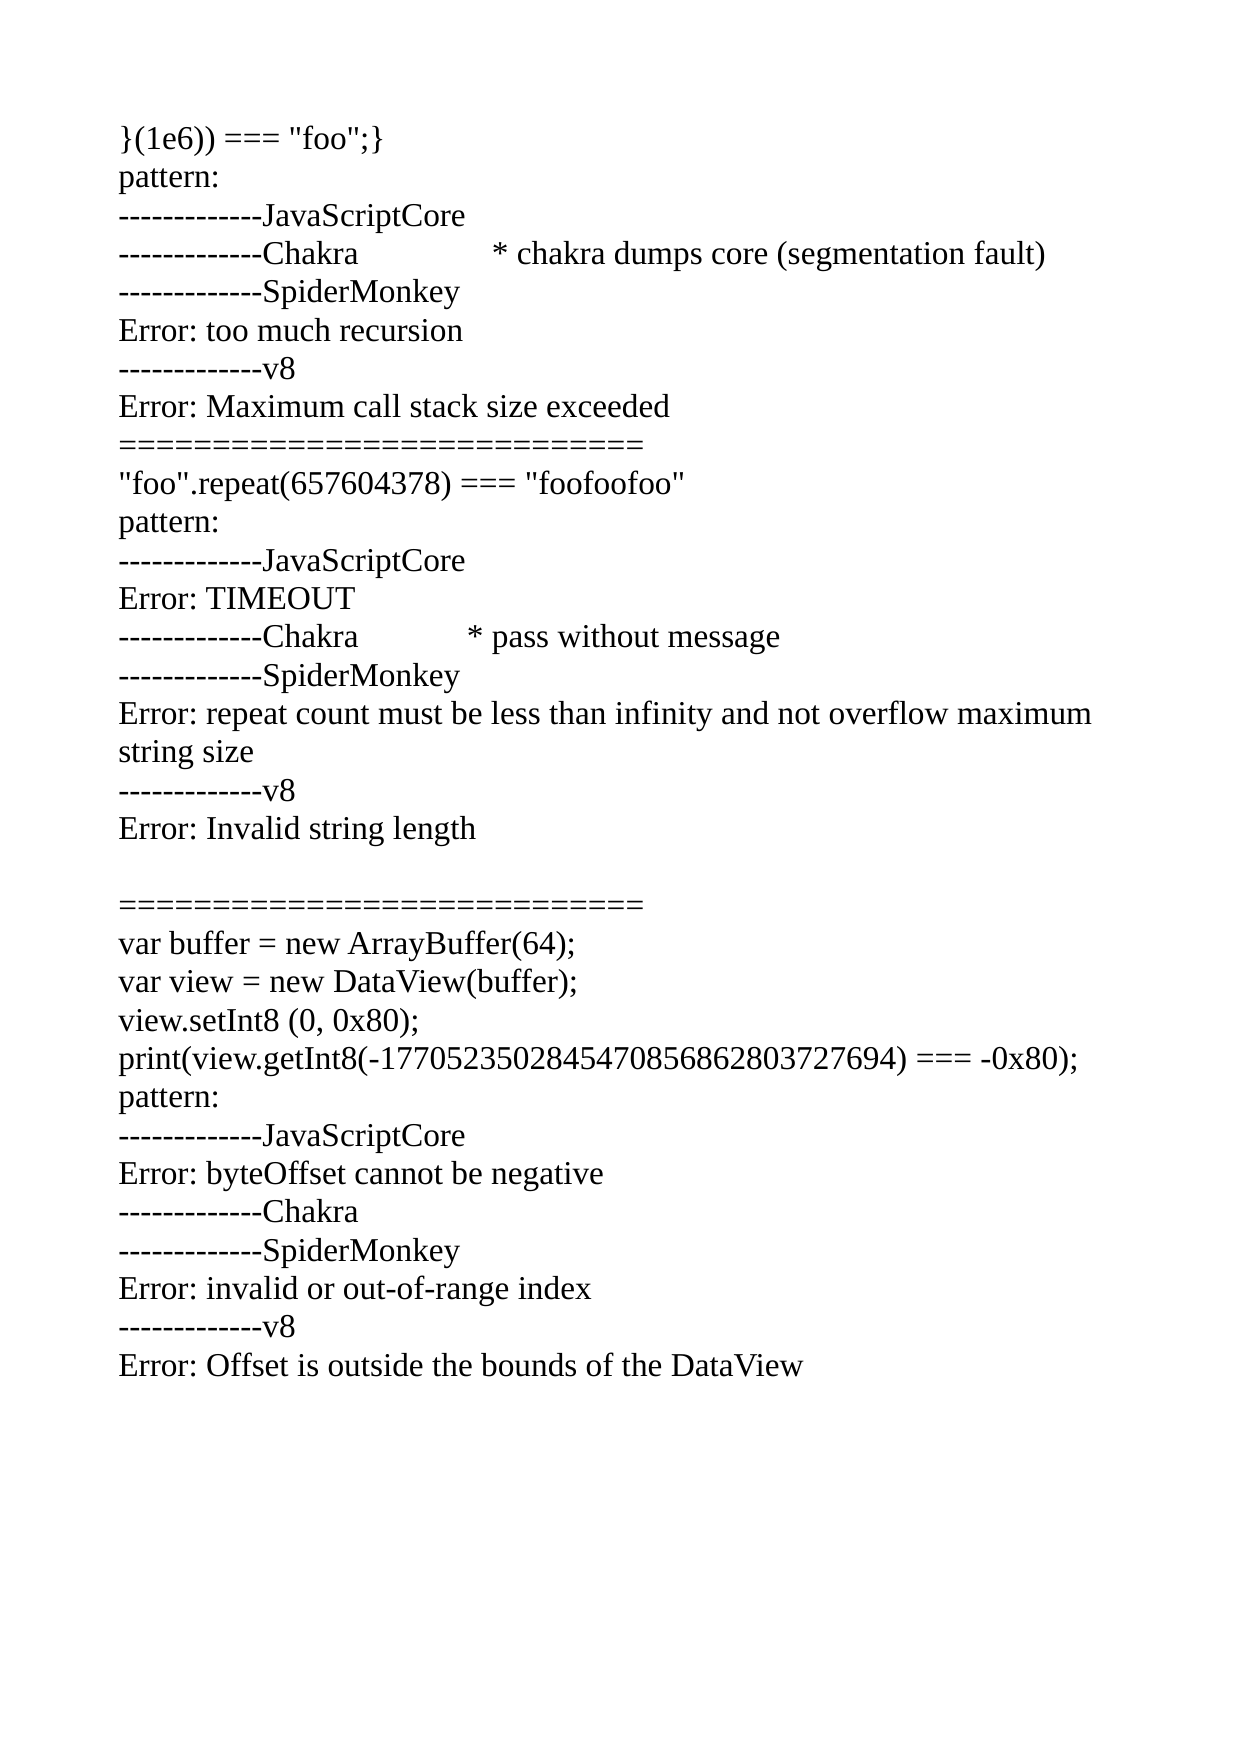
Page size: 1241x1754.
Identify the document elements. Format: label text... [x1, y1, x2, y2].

text ============================ [118, 425, 1122, 463]
text -------------SpiderMonkey [118, 1230, 1122, 1268]
text -------------Chakra [118, 1191, 1122, 1230]
text Error: Maximum call stack size exceeded [118, 386, 1122, 425]
text pattern: [118, 156, 1122, 195]
text -------------Chakra * chakra dumps core (segmentation fault) [118, 233, 1122, 271]
text }(1e6)) === "foo";} [118, 118, 1122, 156]
text Error: repeat count must be less than infinity and not overflow maximum string size [118, 693, 1122, 770]
text Error: TIMEOUT [118, 578, 1122, 616]
text Error: Offset is outside the bounds of the DataView [118, 1345, 1122, 1383]
text var view = new DataView(buffer); [118, 961, 1122, 1000]
text pattern: [118, 1076, 1122, 1115]
text -------------Chakra * pass without message [118, 616, 1122, 655]
text Error: Invalid string length [118, 808, 1122, 846]
text pattern: [118, 501, 1122, 540]
text -------------v8 [118, 770, 1122, 808]
text var buffer = new ArrayBuffer(64); [118, 923, 1122, 961]
text -------------JavaScriptCore [118, 195, 1122, 233]
text -------------v8 [118, 1306, 1122, 1345]
text Error: invalid or out-of-range index [118, 1268, 1122, 1306]
text Error: too much recursion [118, 310, 1122, 348]
text ============================ [118, 885, 1122, 923]
text print(view.getInt8(-1770523502845470856862803727694) === -0x80); [118, 1038, 1122, 1076]
text -------------v8 [118, 348, 1122, 386]
text "foo".repeat(657604378) === "foofoofoo" [118, 463, 1122, 501]
text -------------JavaScriptCore [118, 540, 1122, 578]
text -------------JavaScriptCore [118, 1115, 1122, 1153]
text -------------SpiderMonkey [118, 271, 1122, 310]
text Error: byteOffset cannot be negative [118, 1153, 1122, 1191]
text -------------SpiderMonkey [118, 655, 1122, 693]
text view.setInt8 (0, 0x80); [118, 1000, 1122, 1038]
